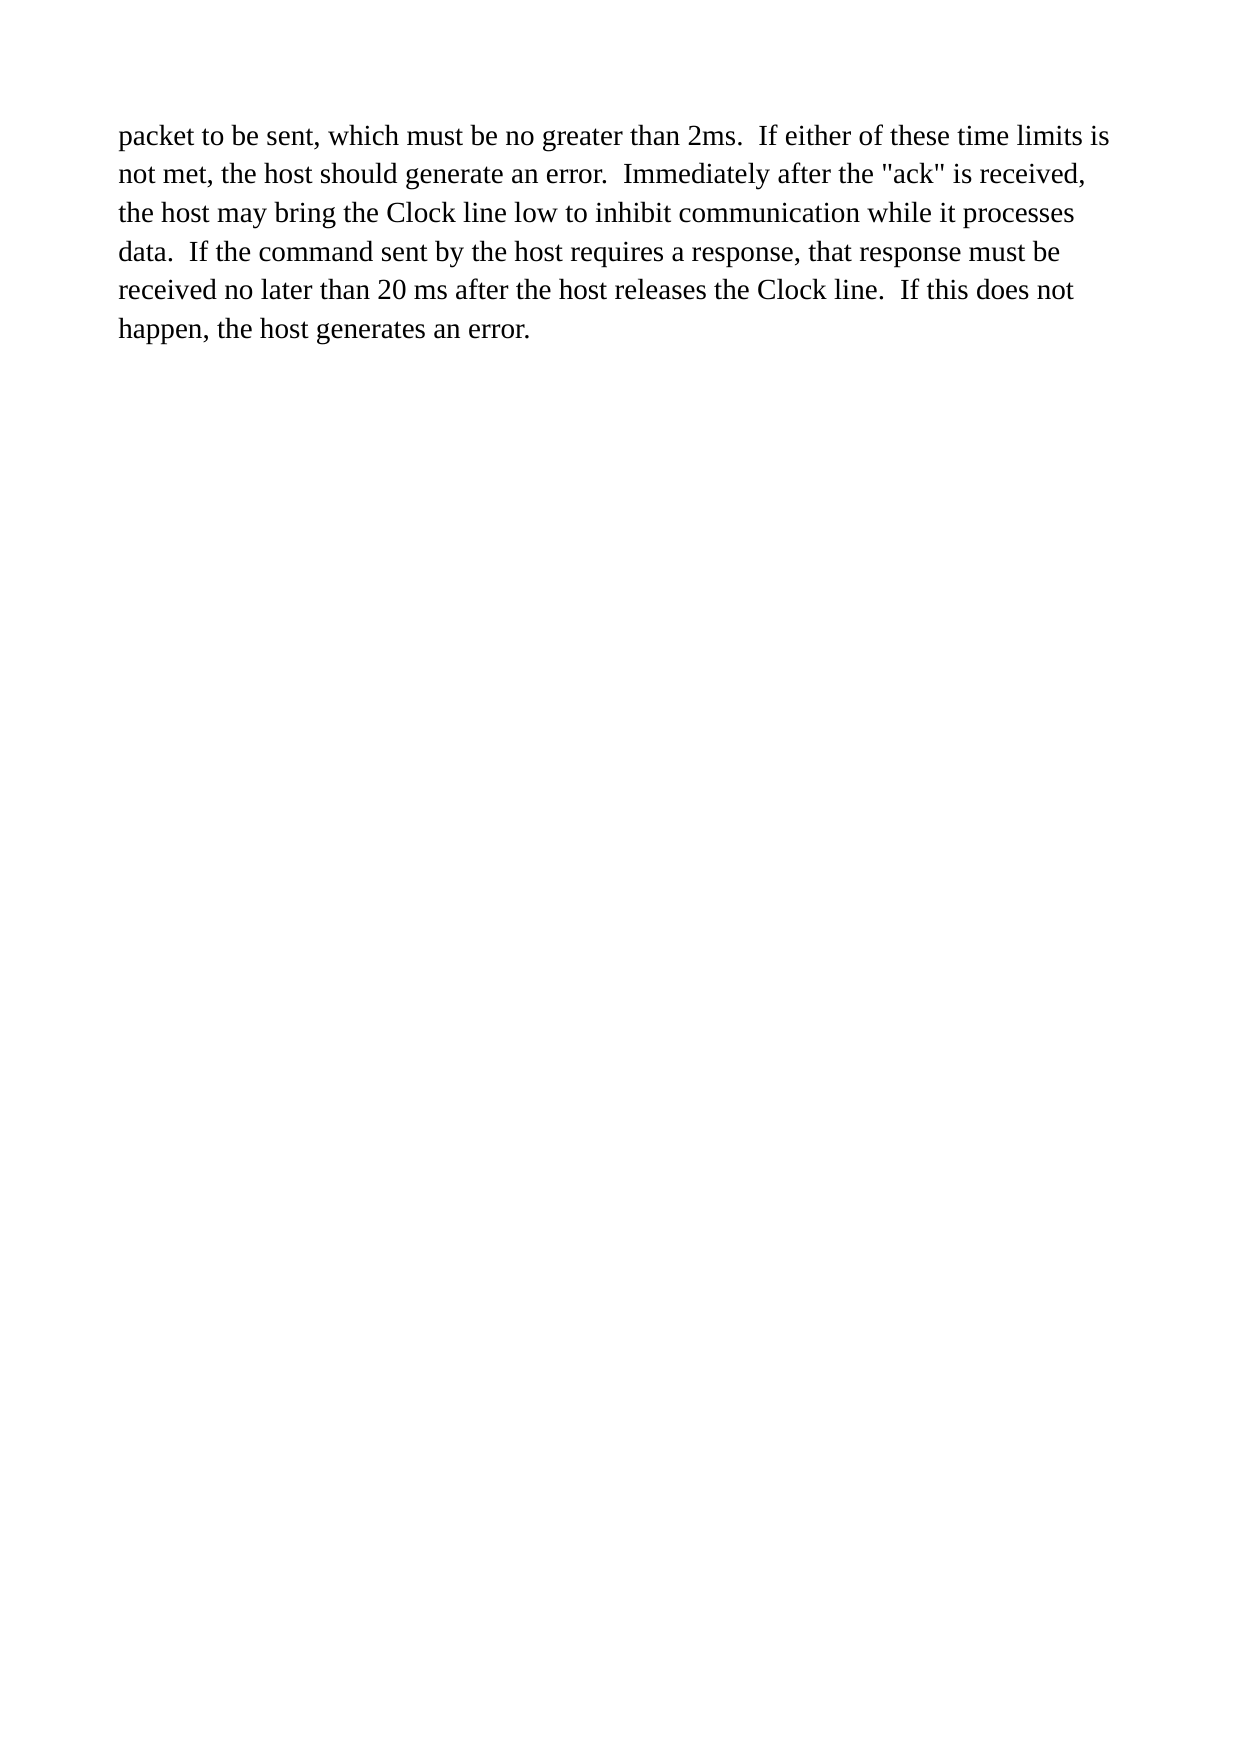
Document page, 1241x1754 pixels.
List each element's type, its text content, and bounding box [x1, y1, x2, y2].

text packet to be sent, which must be no greater than 2ms. If either of these time limits is not met, the host should generate an error. Immediately after the "ack" is received, the host may bring the Clock line low to inhibit communication while it processes data. If the command sent by the host requires a response, that response must be received no later than 20 ms after the host releases the Clock line. If this does not happen, the host generates an error. [118, 118, 1122, 344]
